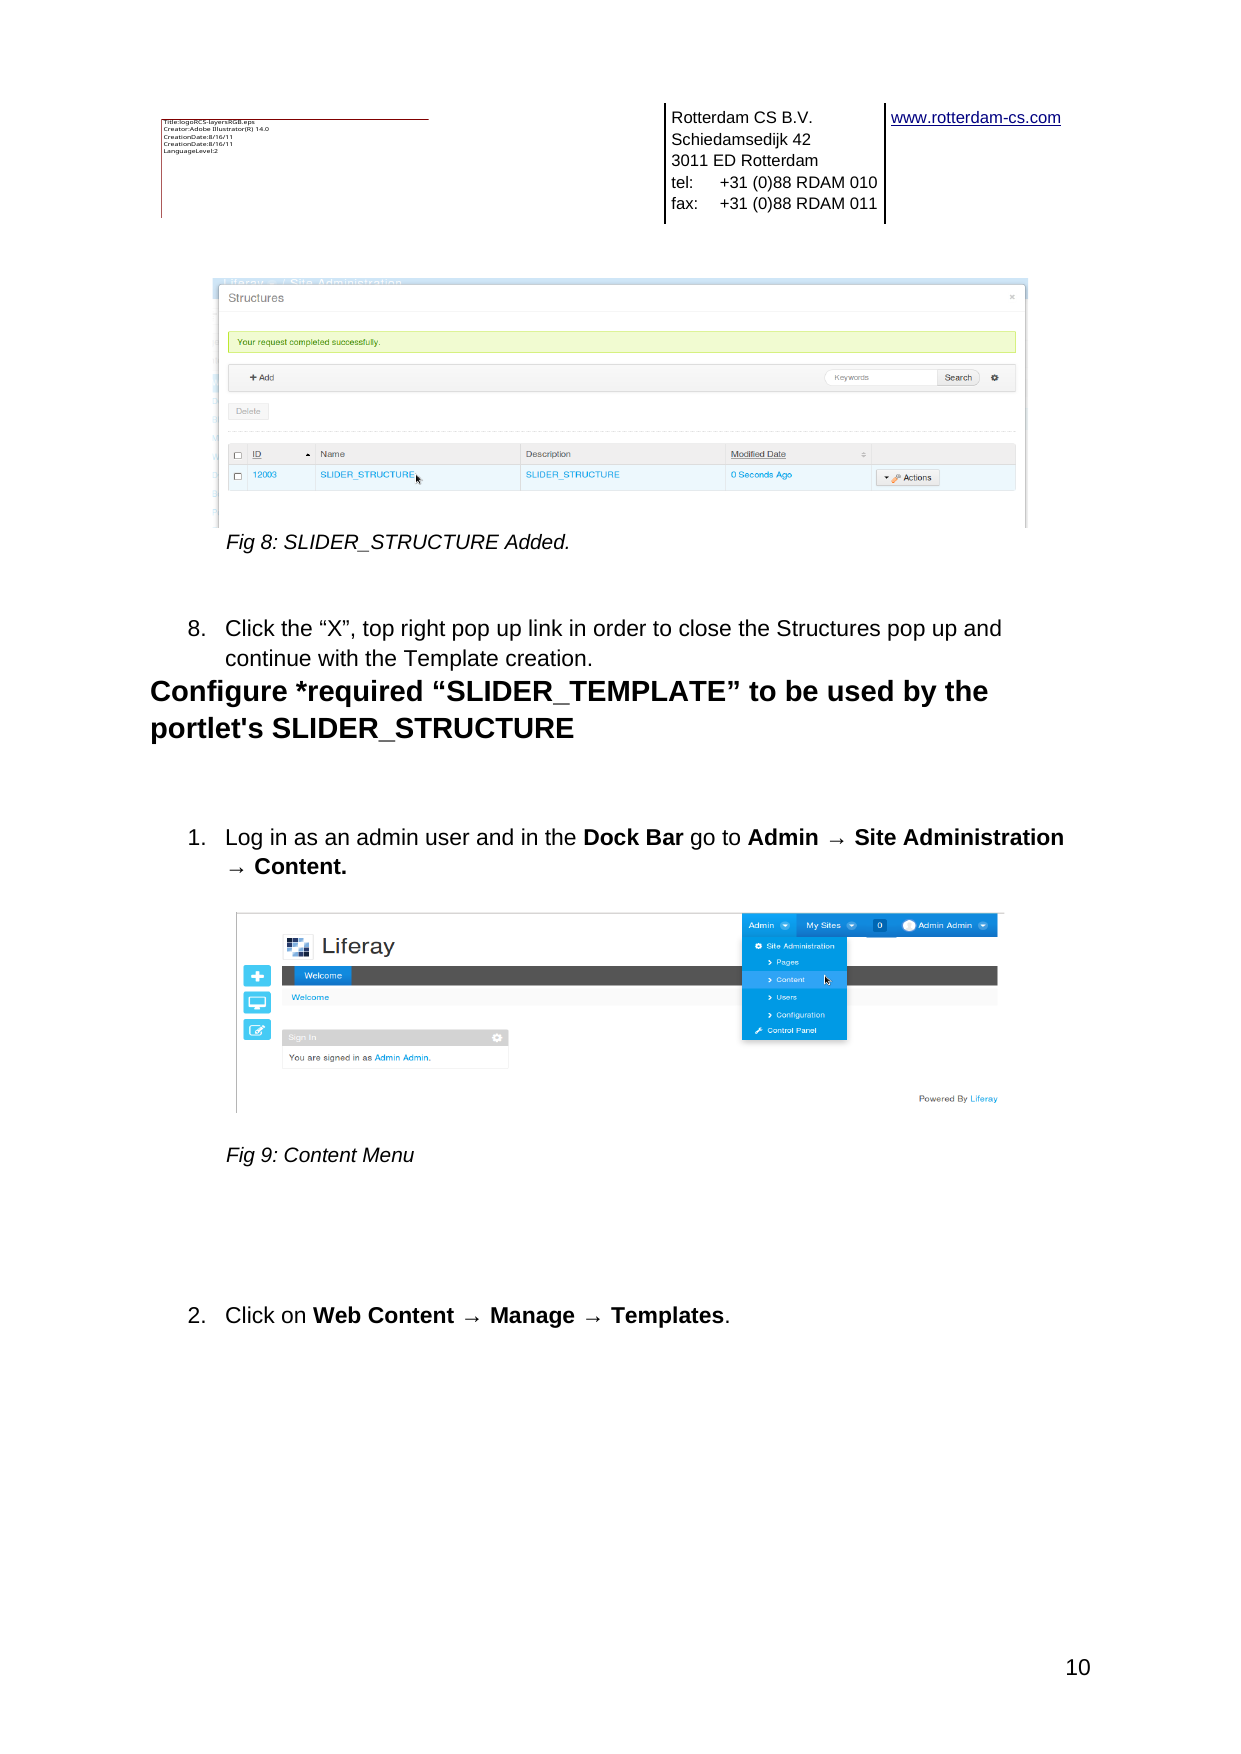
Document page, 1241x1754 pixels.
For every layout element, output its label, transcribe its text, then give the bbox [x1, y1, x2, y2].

subtitle Click on Web Content → Manage → Templates. [187, 1303, 1091, 1329]
subtitle Fig 8: SLIDER_STRUCTURE Added. [150, 279, 1091, 554]
picture [236, 912, 1005, 1113]
picture [212, 278, 1029, 528]
subtitle Click the “X”, top right pop up link in order to close the Structures pop up and continue with the Template creation. [187, 616, 1091, 671]
subtitle Configure *required “SLIDER_TEMPLATE” to be used by the portlet's SLIDER_STRUCTURE [150, 675, 1091, 745]
subtitle Fig 9: Content Menu [150, 1143, 1091, 1166]
list Log in as an admin user and in the Dock Bar go to Admin → Site Administration → Content. [187, 824, 1091, 879]
